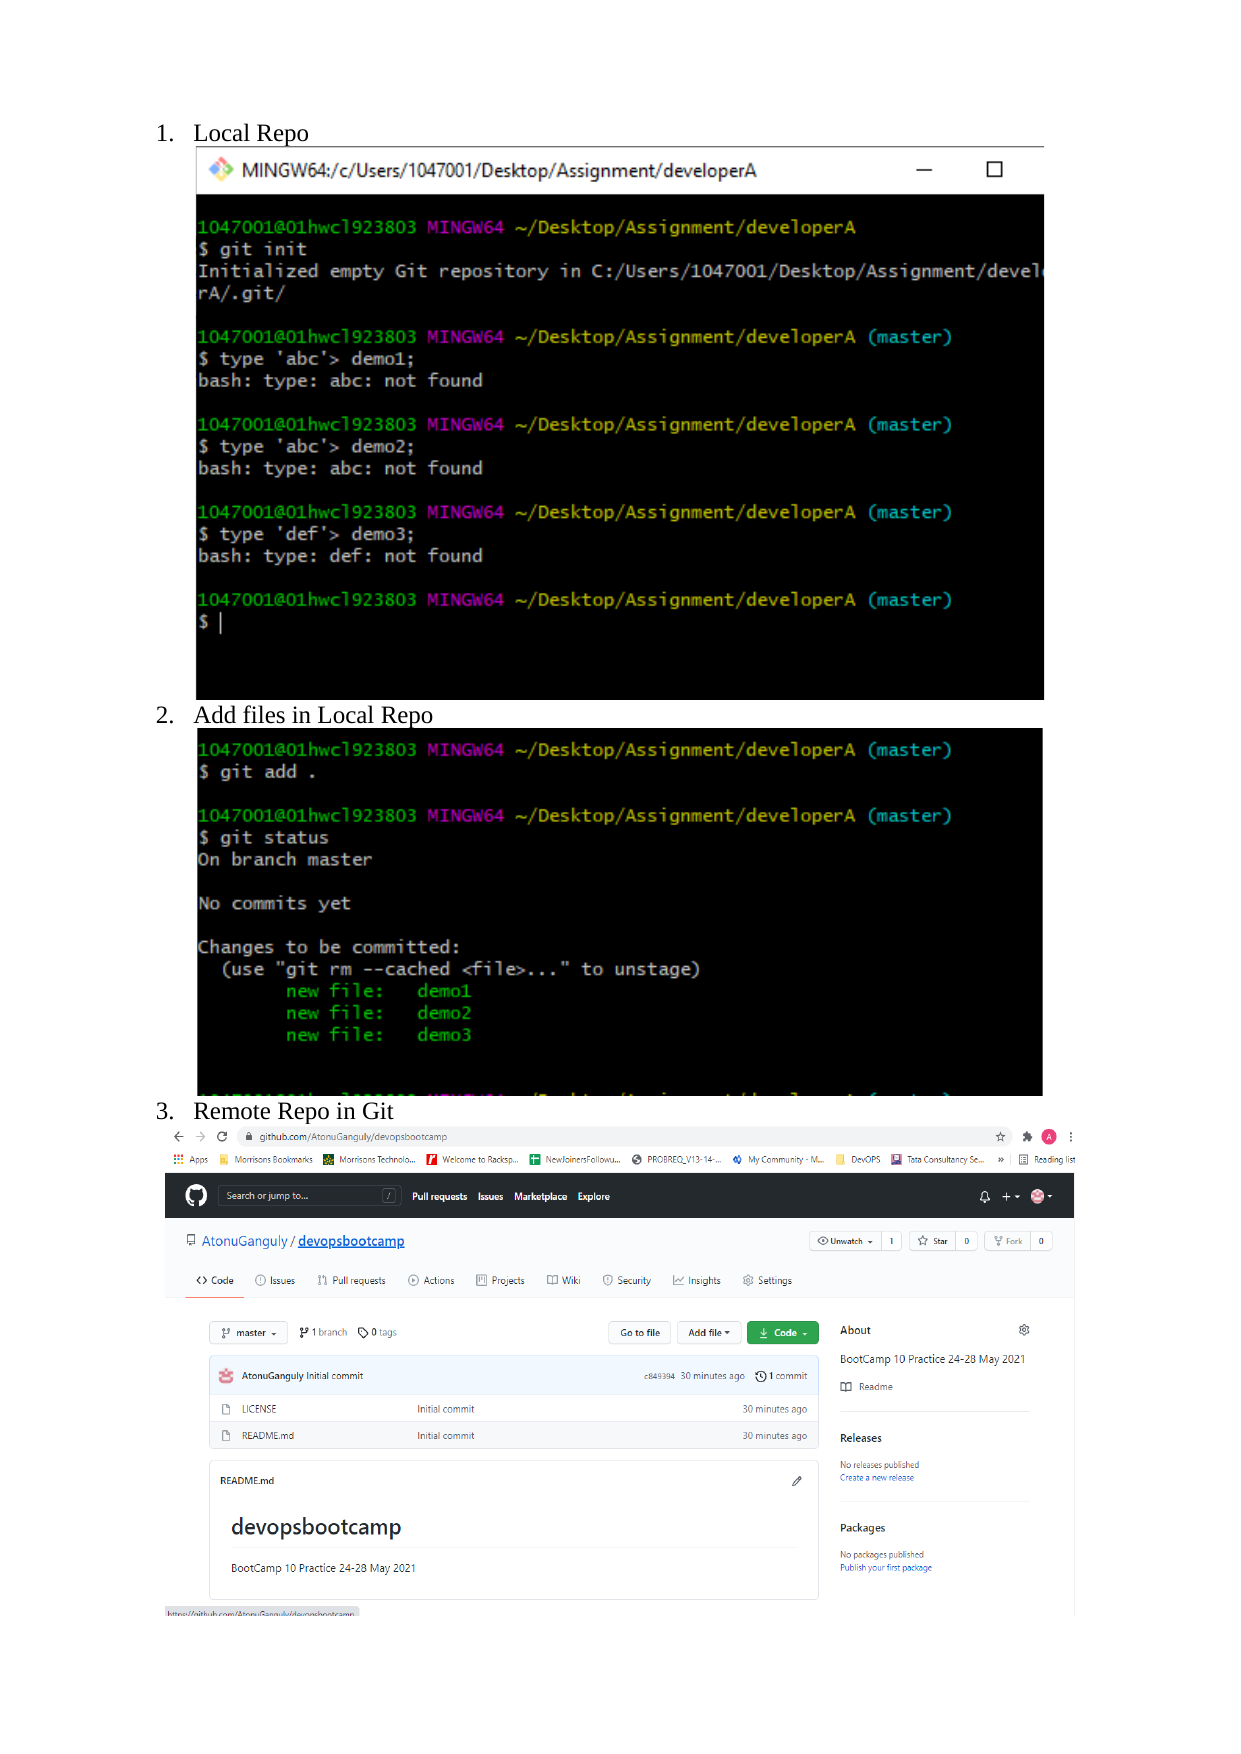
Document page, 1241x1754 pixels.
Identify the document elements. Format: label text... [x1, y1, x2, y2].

picture [165, 1124, 1075, 1616]
list Add files in Local Repo [156, 147, 1122, 729]
list Remote Repo in Git [156, 729, 1122, 1125]
list Local Repo [156, 118, 1122, 147]
picture [197, 728, 1043, 1096]
picture [195, 146, 1045, 700]
